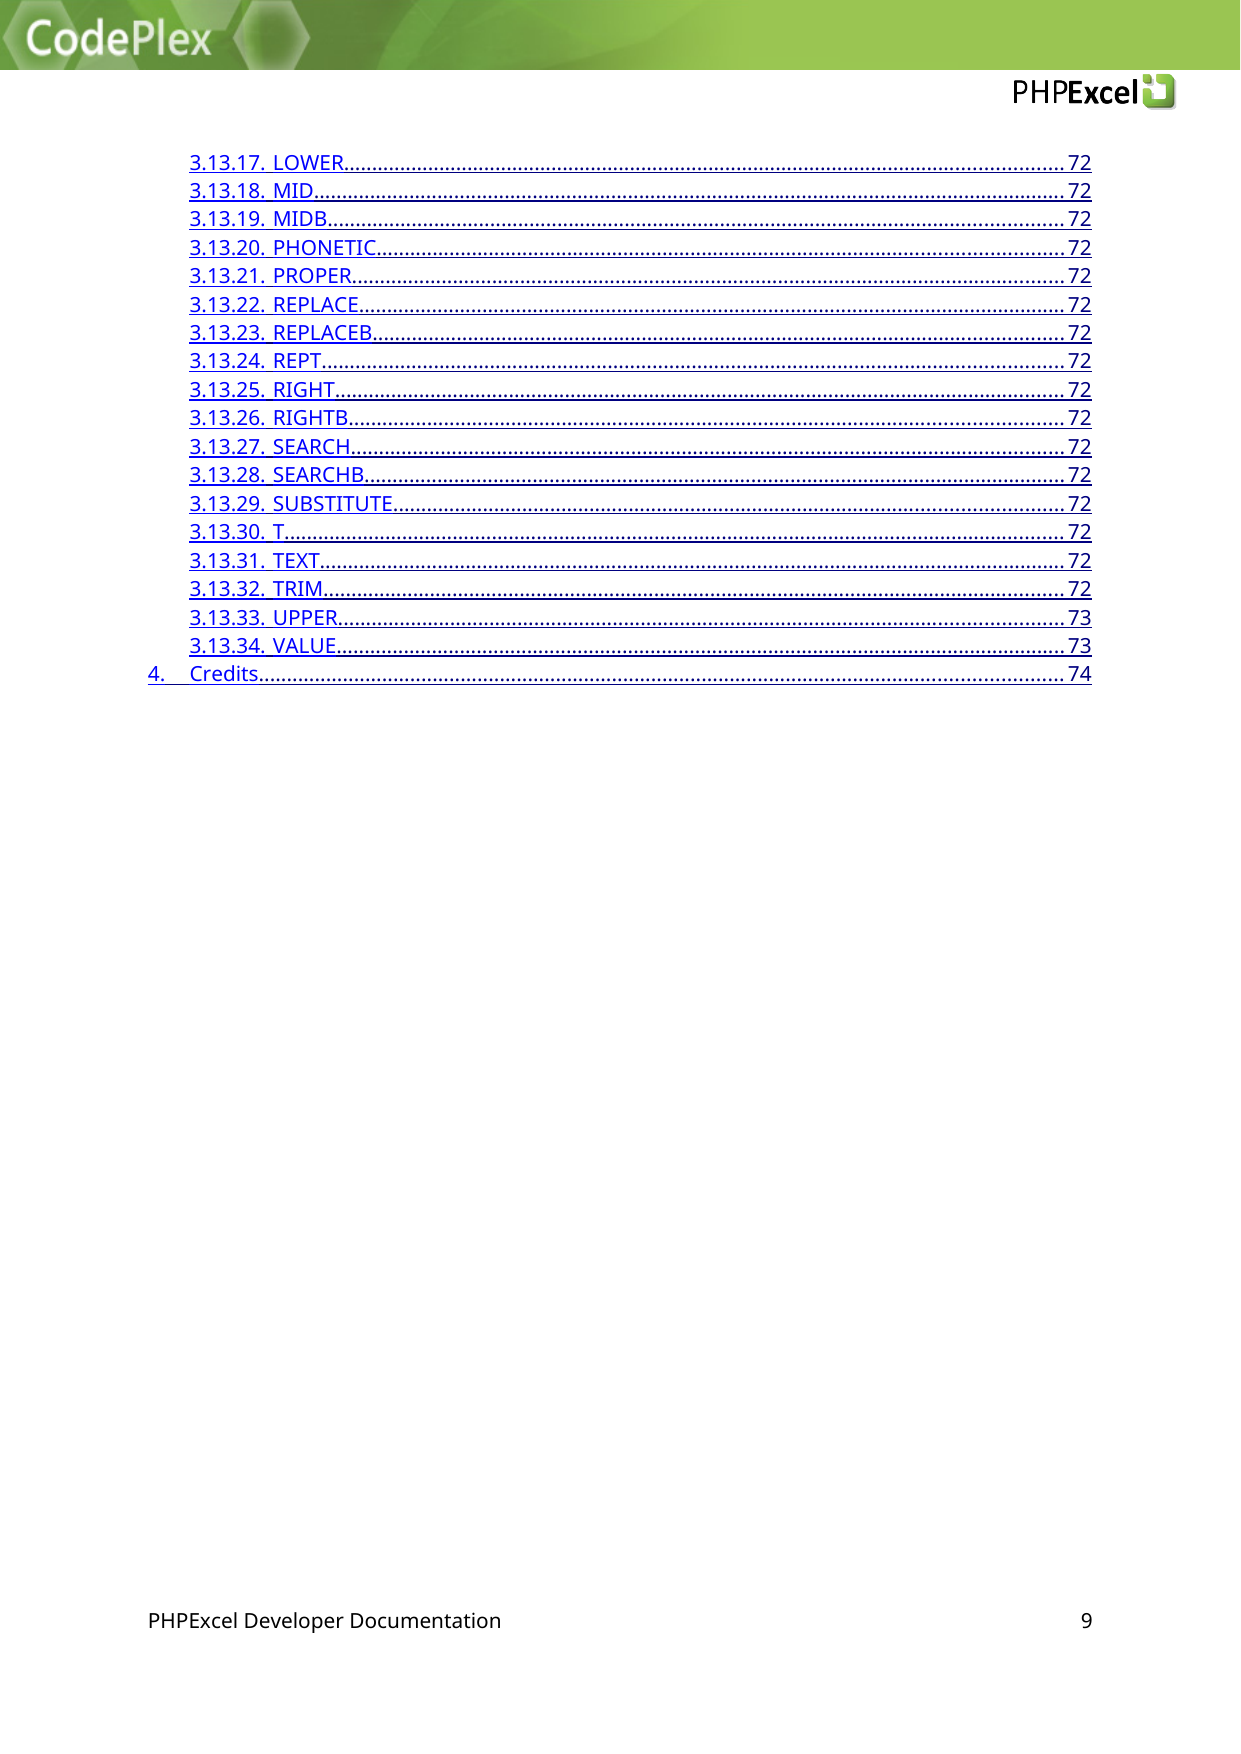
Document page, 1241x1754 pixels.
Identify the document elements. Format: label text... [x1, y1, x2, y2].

text 3.13.29. SUBSTITUTE 72 [189, 489, 1093, 517]
text 3.13.27. SEARCH 72 [189, 432, 1093, 460]
text 3.13.23. REPLACEB 72 [189, 318, 1093, 347]
text 3.13.25. RIGHT 72 [189, 375, 1093, 403]
text 3.13.17. LOWER 72 [189, 148, 1093, 176]
text 3.13.22. REPLACE 72 [189, 290, 1093, 318]
text 3.13.33. UPPER 73 [189, 603, 1093, 631]
text 3.13.34. VALUE 73 [189, 631, 1093, 659]
text 3.13.18. MID 72 [189, 176, 1093, 204]
text 3.13.30. T 72 [189, 517, 1093, 546]
text 3.13.19. MIDB 72 [189, 204, 1093, 233]
text 3.13.32. TRIM 72 [189, 574, 1093, 603]
text 3.13.31. TEXT 72 [189, 546, 1093, 574]
text 3.13.20. PHONETIC 72 [189, 233, 1093, 261]
text 3.13.28. SEARCHB 72 [189, 460, 1093, 489]
text 3.13.26. RIGHTB 72 [189, 403, 1093, 432]
text 3.13.24. REPT 72 [189, 347, 1093, 375]
text 4. Credits 74 [148, 659, 1093, 688]
text 3.13.21. PROPER 72 [189, 261, 1093, 290]
